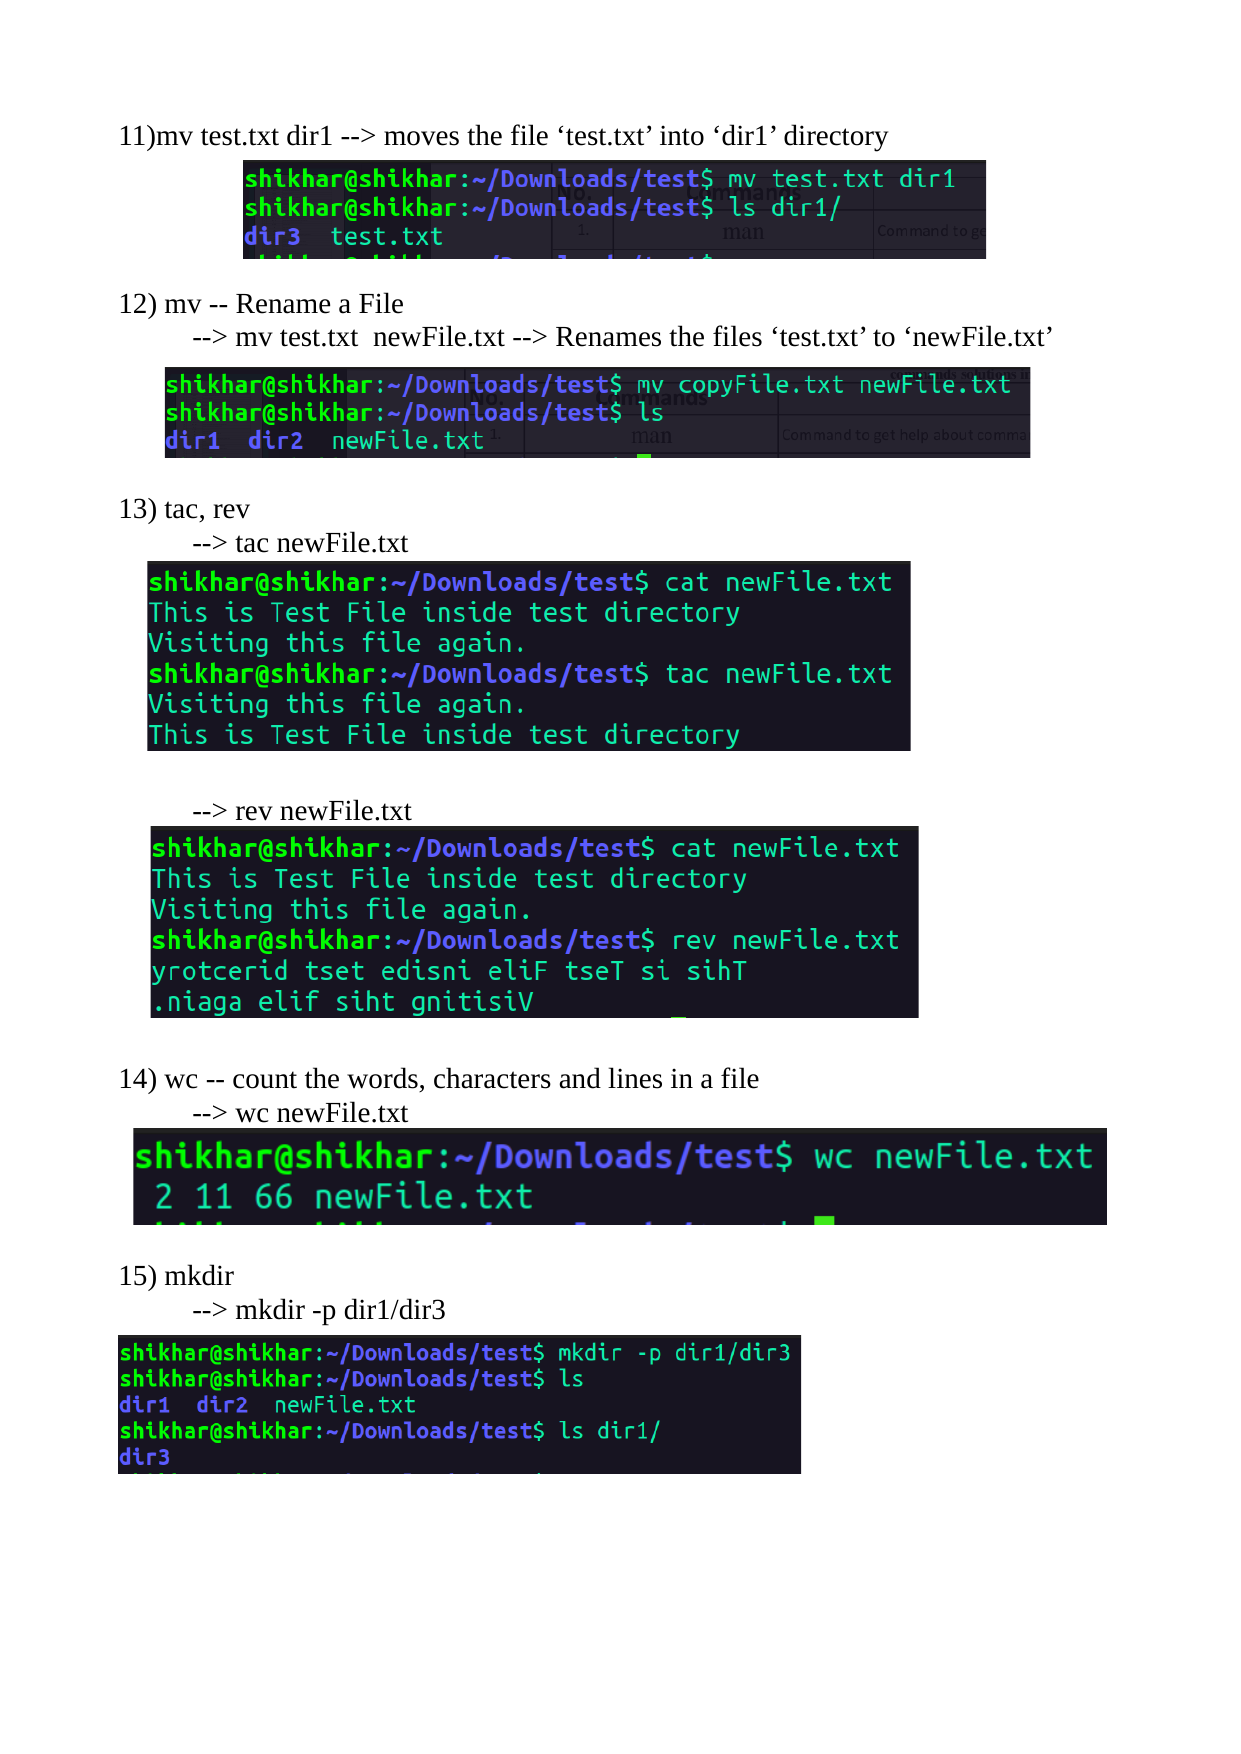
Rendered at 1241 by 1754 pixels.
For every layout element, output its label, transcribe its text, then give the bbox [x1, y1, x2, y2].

text 15) mkdir [118, 1258, 1122, 1292]
picture [147, 561, 911, 751]
text --> wc newFile.txt [118, 1095, 1122, 1129]
picture [164, 367, 1031, 458]
text --> mv test.txt newFile.txt --> Renames the files ‘test.txt’ to ‘newFile.txt’ [118, 319, 1122, 353]
picture [243, 160, 987, 259]
text 13) tac, rev [118, 491, 1122, 525]
text --> tac newFile.txt [118, 525, 1122, 558]
text --> rev newFile.txt [118, 793, 1122, 827]
text 11)mv test.txt dir1 --> moves the file ‘test.txt’ into ‘dir1’ directory [118, 118, 1122, 152]
picture [118, 1335, 802, 1474]
text 12) mv -- Rename a File [118, 286, 1122, 319]
picture [133, 1128, 1107, 1225]
picture [150, 826, 919, 1018]
text --> mkdir -p dir1/dir3 [118, 1292, 1122, 1326]
text 14) wc -- count the words, characters and lines in a file [118, 1062, 1122, 1095]
